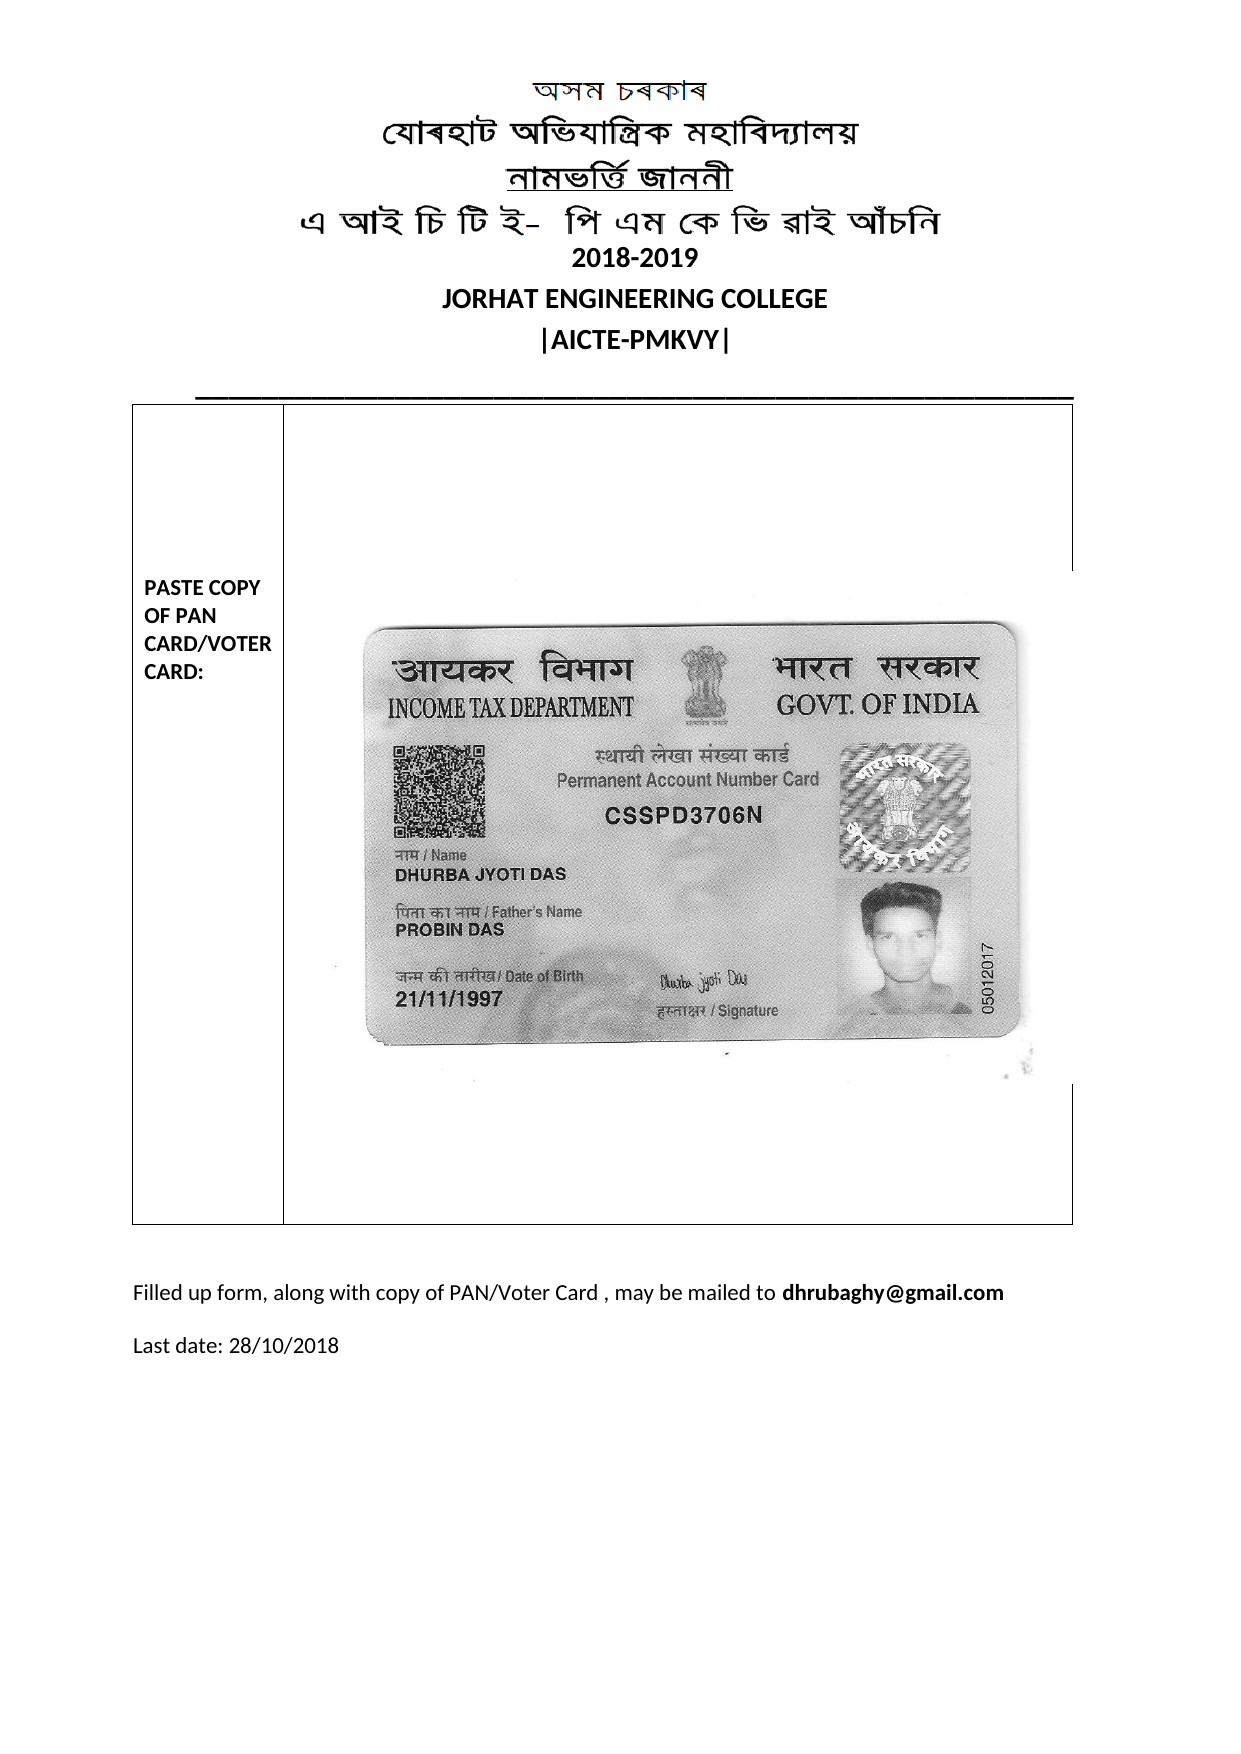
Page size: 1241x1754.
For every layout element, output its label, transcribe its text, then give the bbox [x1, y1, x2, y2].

table_header PASTE COPY OF PAN CARD/VOTER CARD: [133, 405, 283, 1224]
text Last date: 28/10/2018 [133, 1331, 1137, 1359]
text Filled up form, along with copy of PAN/Voter Card , may be mailed to dhrubaghy@gmail.com [133, 1278, 1137, 1306]
table_header [284, 405, 1072, 1224]
